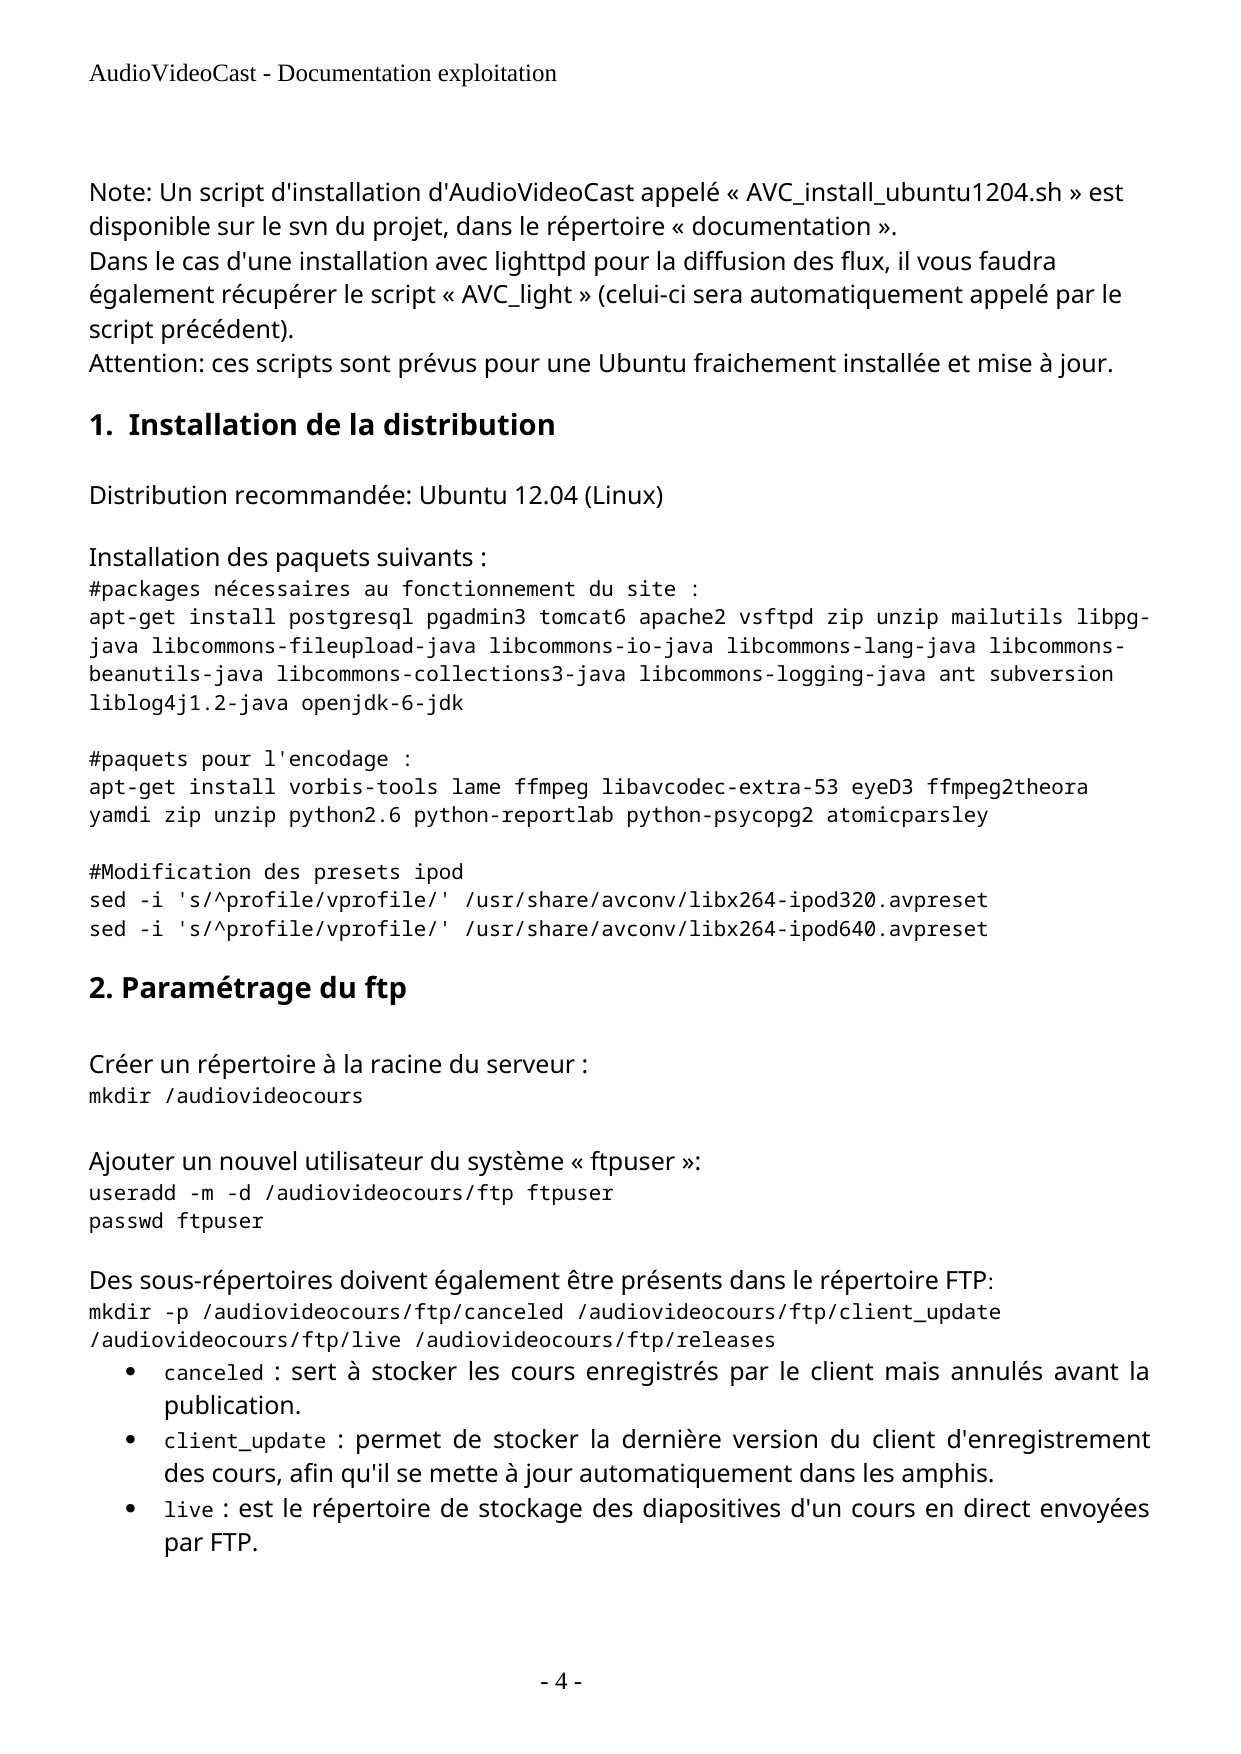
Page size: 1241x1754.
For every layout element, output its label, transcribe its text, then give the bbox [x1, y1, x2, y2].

text Distribution recommandée: Ubuntu 12.04 (Linux) [88, 478, 1152, 512]
list live : est le répertoire de stockage des diapositives d'un cours en direct envoyées par FTP. [126, 1490, 1152, 1558]
text mkdir -p /audiovideocours/ftp/canceled /audiovideocours/ftp/client_update /audiovideocours/ftp/live /audiovideocours/ftp/releases [88, 1297, 1152, 1354]
text Note: Un script d'installation d'AudioVideoCast appelé « AVC_install_ubuntu1204.sh » est disponible sur le svn du projet, dans le répertoire « documentation ». [88, 175, 1152, 243]
text Des sous-répertoires doivent également être présents dans le répertoire FTP: [88, 1263, 1152, 1297]
subtitle 2. Paramétrage du ftp [88, 967, 1152, 1007]
text sed -i 's/^profile/vprofile/' /usr/share/avconv/libx264-ipod320.avpreset [88, 885, 1152, 914]
text apt-get install postgresql pgadmin3 tomcat6 apache2 vsftpd zip unzip mailutils libpg-java libcommons-fileupload-java libcommons-io-java libcommons-lang-java libcommons-beanutils-java libcommons-collections3-java libcommons-logging-java ant subversion liblog4j1.2-java openjdk-6-jdk [88, 602, 1152, 716]
subtitle 1. Installation de la distribution [88, 404, 1152, 444]
text passwd ftpuser [88, 1206, 1152, 1234]
text apt-get install vorbis-tools lame ffmpeg libavcodec-extra-53 eyeD3 ffmpeg2theora yamdi zip unzip python2.6 python-reportlab python-psycopg2 atomicparsley [88, 772, 1152, 829]
text #Modification des presets ipod [88, 857, 1152, 885]
text #paquets pour l'encodage : [88, 744, 1152, 772]
text mkdir /audiovideocours [88, 1081, 1152, 1109]
list canceled : sert à stocker les cours enregistrés par le client mais annulés avant la publication. [126, 1354, 1152, 1422]
text Ajouter un nouvel utilisateur du système « ftpuser »: [88, 1144, 1152, 1178]
text useradd -m -d /audiovideocours/ftp ftpuser [88, 1178, 1152, 1206]
text Dans le cas d'une installation avec lighttpd pour la diffusion des flux, il vous faudra également récupérer le script « AVC_light » (celui-ci sera automatiquement appelé par le script précédent). Attention: ces scripts sont prévus pour une Ubuntu fraichement installée et mise à jour. [88, 243, 1152, 379]
text Créer un répertoire à la racine du serveur : [88, 1047, 1152, 1081]
list client_update : permet de stocker la dernière version du client d'enregistrement des cours, afin qu'il se mette à jour automatiquement dans les amphis. [126, 1422, 1152, 1490]
text #packages nécessaires au fonctionnement du site : [88, 574, 1152, 602]
text sed -i 's/^profile/vprofile/' /usr/share/avconv/libx264-ipod640.avpreset [88, 914, 1152, 942]
text Installation des paquets suivants : [88, 540, 1152, 574]
